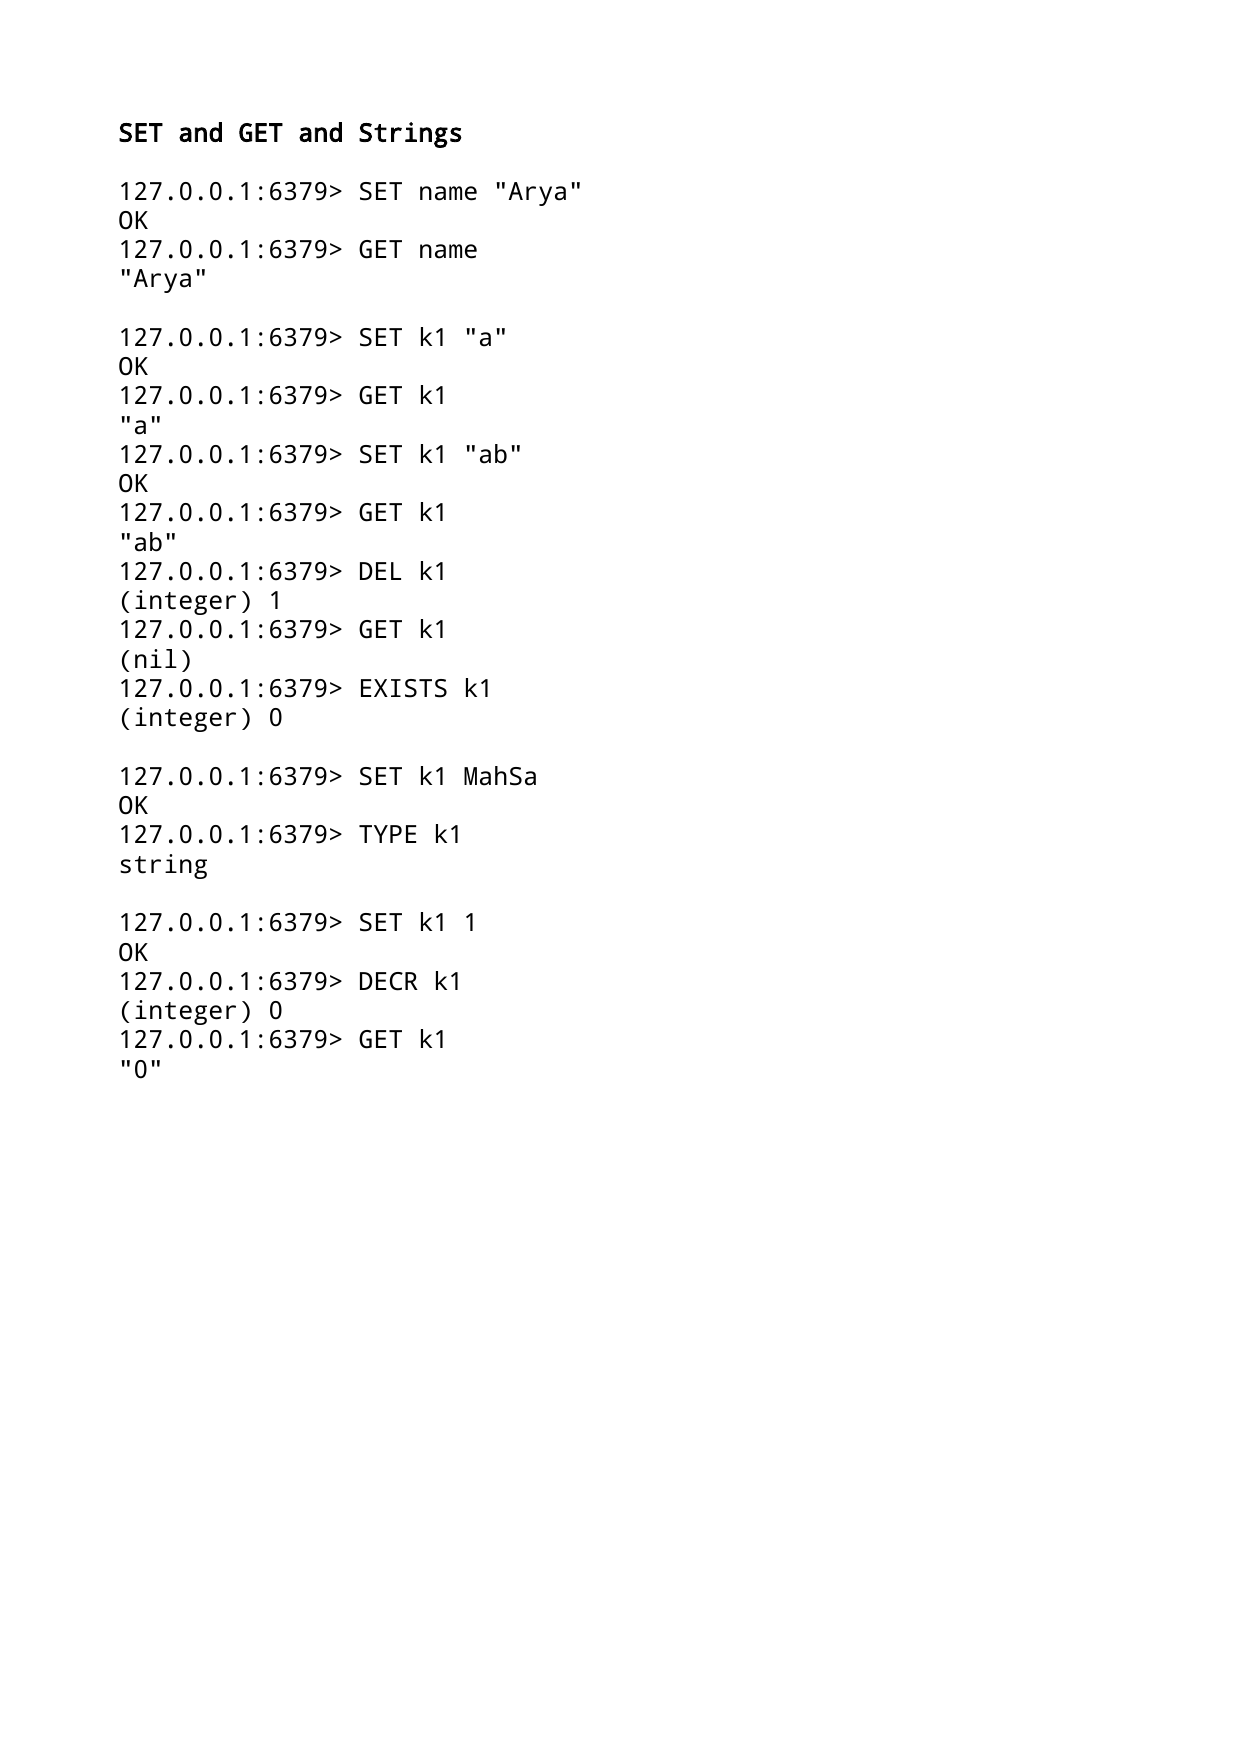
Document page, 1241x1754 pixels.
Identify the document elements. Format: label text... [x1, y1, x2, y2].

text OK [118, 352, 1122, 382]
text OK [118, 791, 1122, 821]
text 127.0.0.1:6379> EXISTS k1 [118, 674, 1122, 703]
text 127.0.0.1:6379> GET k1 [118, 382, 1122, 411]
text 127.0.0.1:6379> TYPE k1 [118, 821, 1122, 850]
text 127.0.0.1:6379> SET k1 1 [118, 908, 1122, 938]
text 127.0.0.1:6379> SET k1 "ab" [118, 440, 1122, 469]
text (integer) 0 [118, 703, 1122, 733]
text 127.0.0.1:6379> SET name "Arya" [118, 177, 1122, 206]
text 127.0.0.1:6379> SET k1 "a" [118, 323, 1122, 352]
text 127.0.0.1:6379> DECR k1 [118, 967, 1122, 996]
text OK [118, 469, 1122, 499]
text "a" [118, 411, 1122, 440]
text OK [118, 206, 1122, 235]
text 127.0.0.1:6379> GET k1 [118, 1026, 1122, 1055]
text (integer) 0 [118, 996, 1122, 1026]
text (integer) 1 [118, 586, 1122, 616]
text string [118, 850, 1122, 879]
text 127.0.0.1:6379> GET k1 [118, 616, 1122, 645]
text OK [118, 938, 1122, 967]
text 127.0.0.1:6379> GET k1 [118, 499, 1122, 528]
text (nil) [118, 645, 1122, 674]
text "0" [118, 1055, 1122, 1084]
text "Arya" [118, 264, 1122, 294]
text 127.0.0.1:6379> SET k1 MahSa [118, 762, 1122, 791]
text 127.0.0.1:6379> GET name [118, 235, 1122, 264]
text 127.0.0.1:6379> DEL k1 [118, 557, 1122, 586]
text SET and GET and Strings [118, 118, 1122, 147]
text "ab" [118, 528, 1122, 557]
